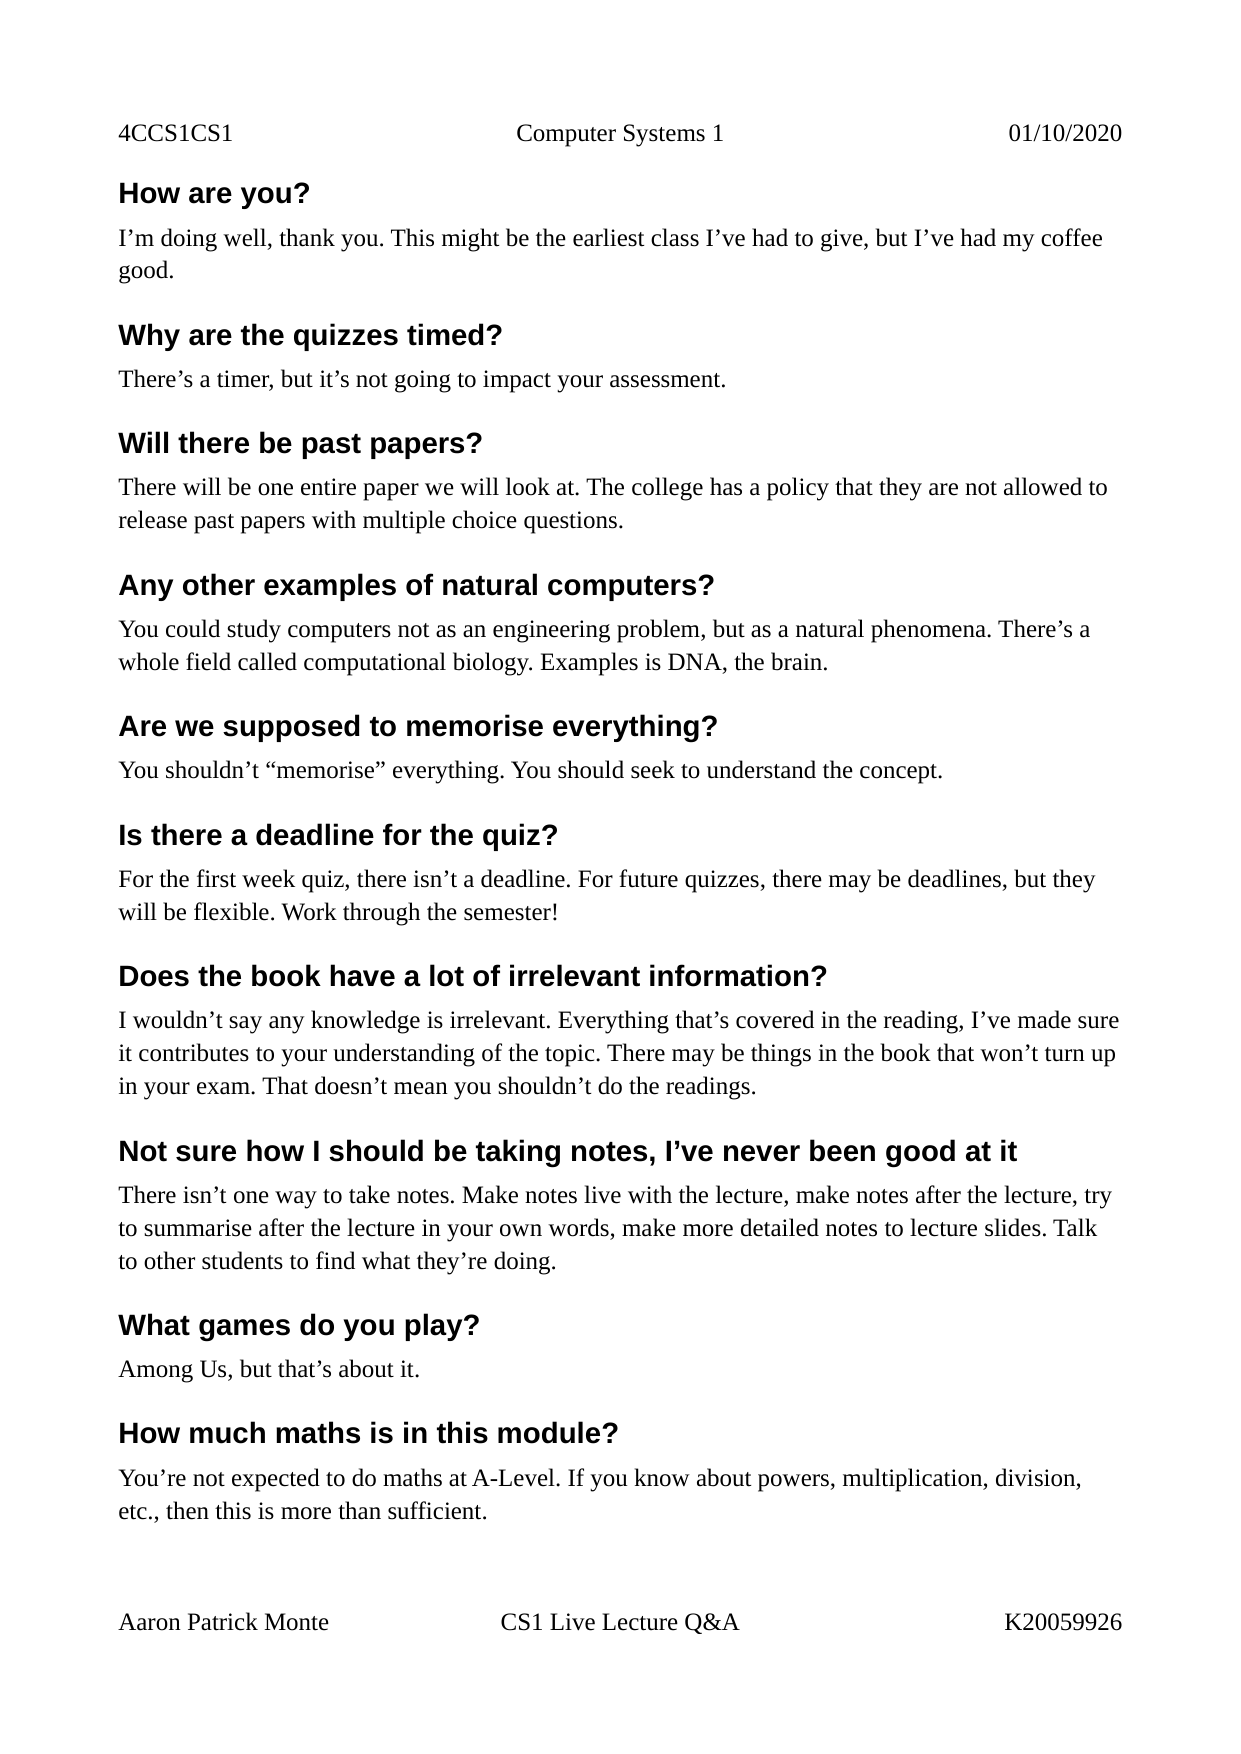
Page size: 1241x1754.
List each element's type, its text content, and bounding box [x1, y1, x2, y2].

text Among Us, but that’s about it. [118, 1354, 1122, 1383]
text There isn’t one way to take notes. Make notes live with the lecture, make notes after the lecture, try to summarise after the lecture in your own words, make more detailed notes to lecture slides. Talk to other students to find what they’re doing. [118, 1180, 1122, 1274]
text There will be one entire paper we will look at. The college has a policy that they are not allowed to release past papers with multiple choice questions. [118, 472, 1122, 534]
text I wouldn’t say any knowledge is irrelevant. Everything that’s covered in the reading, I’ve made sure it contributes to your understanding of the topic. There may be things in the book that won’t turn up in your exam. That doesn’t mean you shouldn’t do the readings. [118, 1005, 1122, 1100]
subtitle Is there a deadline for the quiz? [118, 818, 1122, 851]
text You could study computers not as an engineering problem, but as a natural phenomena. There’s a whole field called computational biology. Examples is DNA, the brain. [118, 614, 1122, 676]
subtitle Will there be past papers? [118, 426, 1122, 460]
text For the first week quiz, there isn’t a deadline. For future quizzes, there may be deadlines, but they will be flexible. Work through the semester! [118, 864, 1122, 926]
subtitle Not sure how I should be taking notes, I’ve never been good at it [118, 1133, 1122, 1167]
subtitle What games do you play? [118, 1308, 1122, 1342]
text I’m doing well, thank you. This might be the earliest class I’ve had to give, but I’ve had my coffee good. [118, 223, 1122, 284]
subtitle Does the book have a lot of irrelevant information? [118, 959, 1122, 993]
text There’s a timer, but it’s not going to impact your assessment. [118, 364, 1122, 393]
text You shouldn’t “memorise” everything. You should seek to understand the concept. [118, 755, 1122, 784]
subtitle Any other examples of natural computers? [118, 568, 1122, 601]
subtitle Are we supposed to memorise everything? [118, 709, 1122, 743]
subtitle How are you? [118, 176, 1122, 210]
subtitle Why are the quizzes timed? [118, 318, 1122, 352]
subtitle How much maths is in this module? [118, 1416, 1122, 1450]
text You’re not expected to do maths at A-Level. If you know about powers, multiplication, division, etc., then this is more than sufficient. [118, 1463, 1122, 1524]
